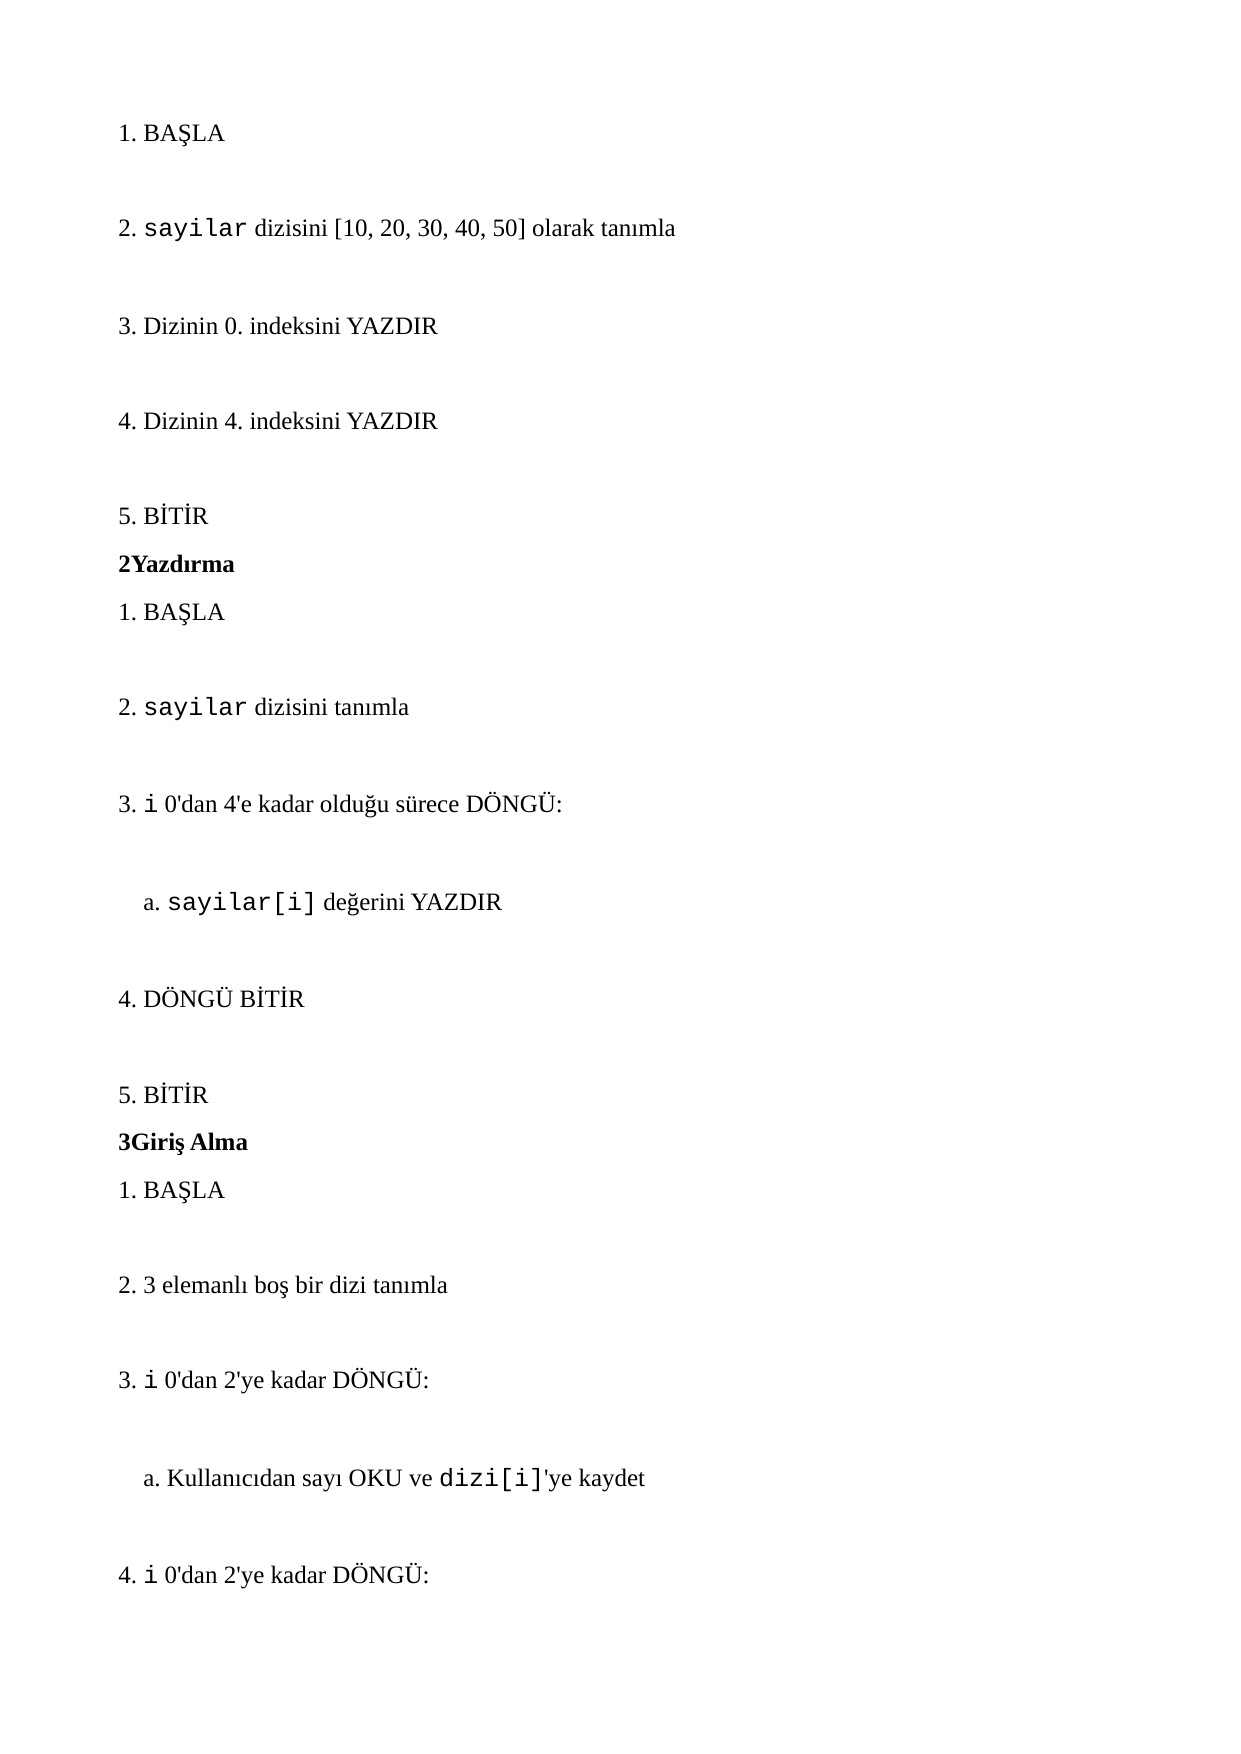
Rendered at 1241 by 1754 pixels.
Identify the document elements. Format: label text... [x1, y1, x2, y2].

text 2. 3 elemanlı boş bir dizi tanımla [118, 1270, 1122, 1299]
text 3. i 0'dan 2'ye kadar DÖNGÜ: [118, 1365, 1122, 1396]
text 3. i 0'dan 4'e kadar olduğu sürece DÖNGÜ: [118, 789, 1122, 820]
text a. Kullanıcıdan sayı OKU ve dizi[i]'ye kaydet [118, 1463, 1122, 1494]
text 1. BAŞLA [118, 118, 1122, 147]
text a. sayilar[i] değerini YAZDIR [118, 887, 1122, 918]
text 3. Dizinin 0. indeksini YAZDIR [118, 311, 1122, 340]
text 4. Dizinin 4. indeksini YAZDIR [118, 406, 1122, 435]
text 3Giriş Alma [118, 1127, 1122, 1156]
text 1. BAŞLA [118, 1175, 1122, 1204]
text 2. sayilar dizisini [10, 20, 30, 40, 50] olarak tanımla [118, 213, 1122, 244]
text 1. BAŞLA [118, 597, 1122, 625]
text 5. BİTİR [118, 1080, 1122, 1108]
text 5. BİTİR [118, 501, 1122, 530]
text 4. DÖNGÜ BİTİR [118, 984, 1122, 1013]
text 4. i 0'dan 2'ye kadar DÖNGÜ: [118, 1561, 1122, 1591]
text 2. sayilar dizisini tanımla [118, 692, 1122, 723]
text 2Yazdırma [118, 549, 1122, 578]
